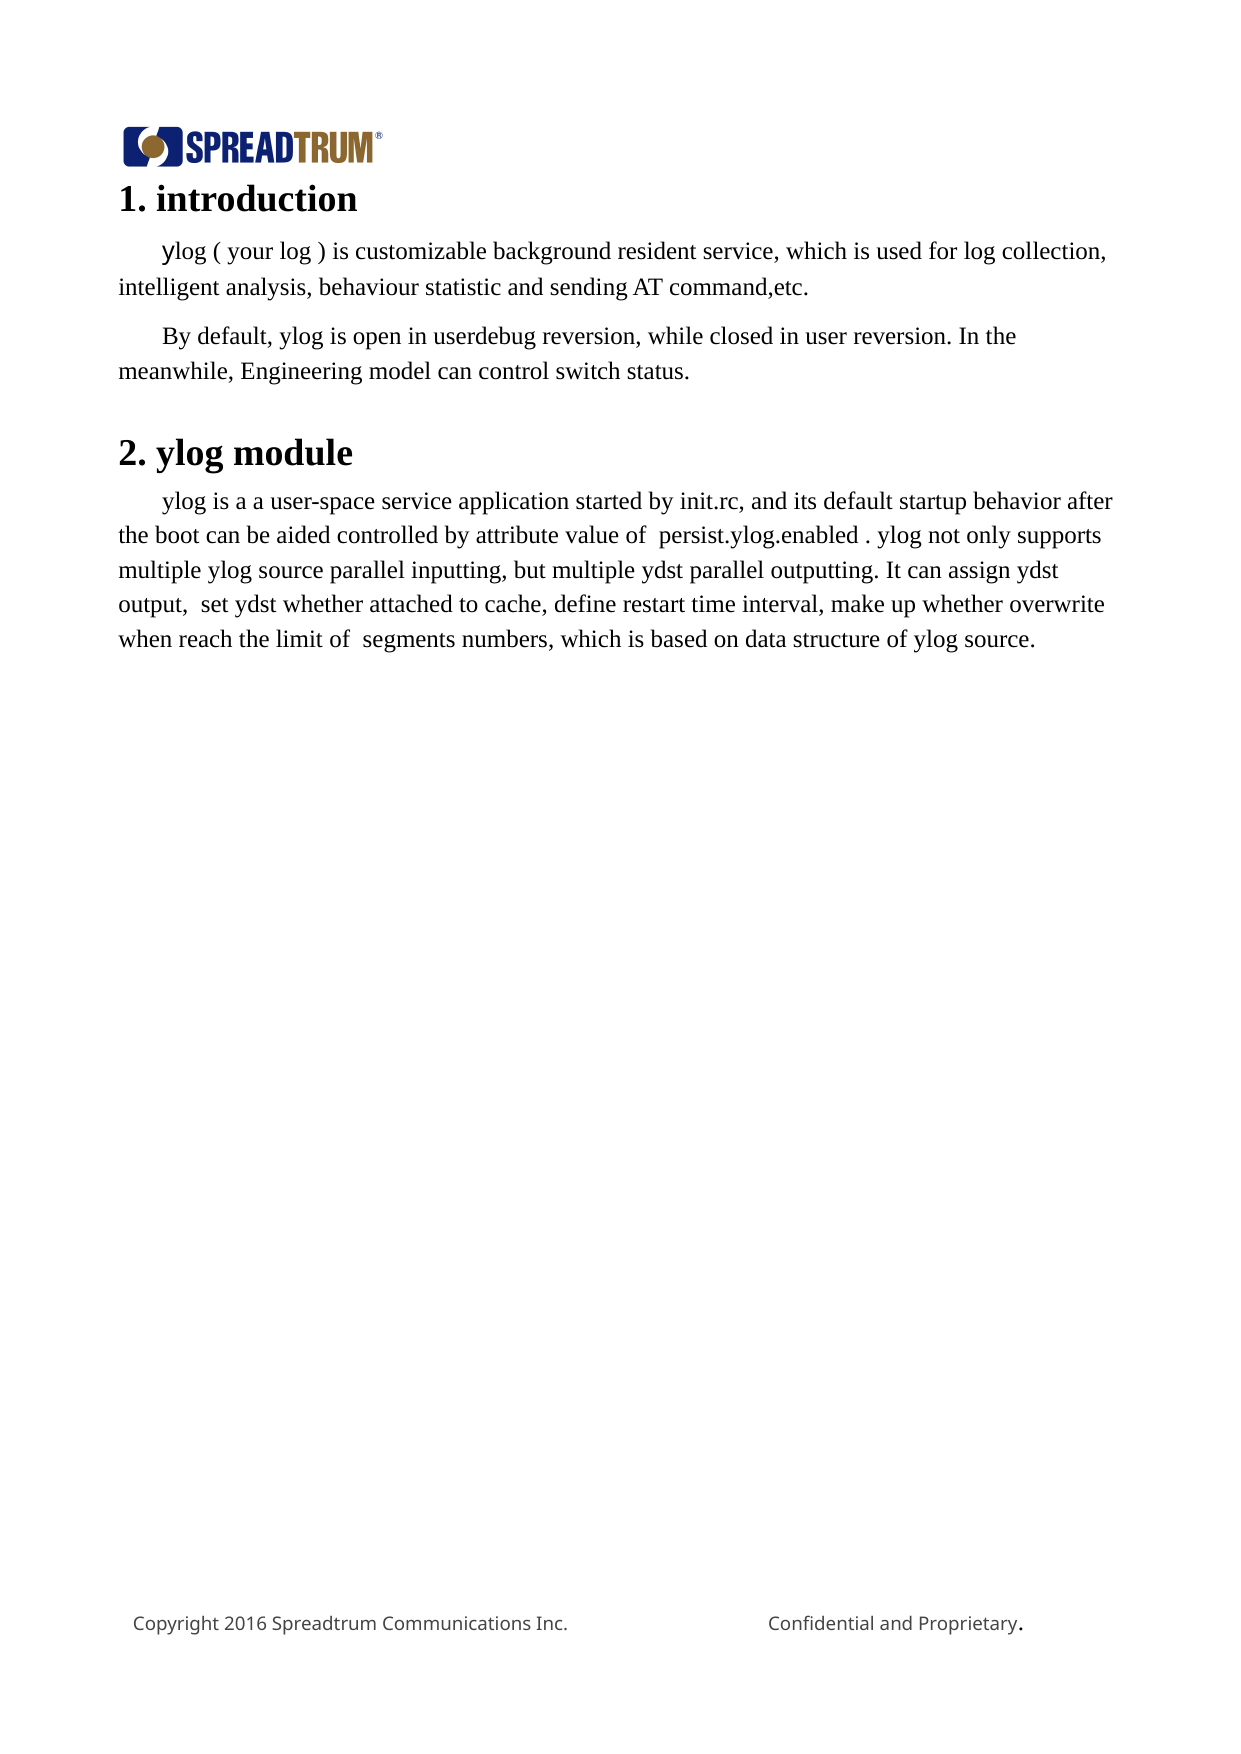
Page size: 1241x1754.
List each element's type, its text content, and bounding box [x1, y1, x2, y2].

subtitle 1. introduction [118, 176, 1122, 220]
picture [120, 123, 386, 168]
text By default, ylog is open in userdebug reversion, while closed in user reversion. In the meanwhile, Engineering model can control switch status. [118, 321, 1122, 384]
text ylog is a a user-space service application started by init.rc, and its default startup behavior after the boot can be aided controlled by attribute value of persist.ylog.enabled . ylog not only supports multiple ylog source parallel inputting, but multiple ydst parallel outputting. It can assign ydst output, set ydst whether attached to cache, define restart time interval, make up whether overwrite when reach the limit of segments numbers, which is based on data structure of ylog source. [118, 486, 1122, 653]
subtitle 2. ylog module [118, 430, 1122, 473]
text ylog ( your log ) is customizable background resident service, which is used for log collection, intelligent analysis, behaviour statistic and sending AT command,etc. [118, 232, 1122, 301]
